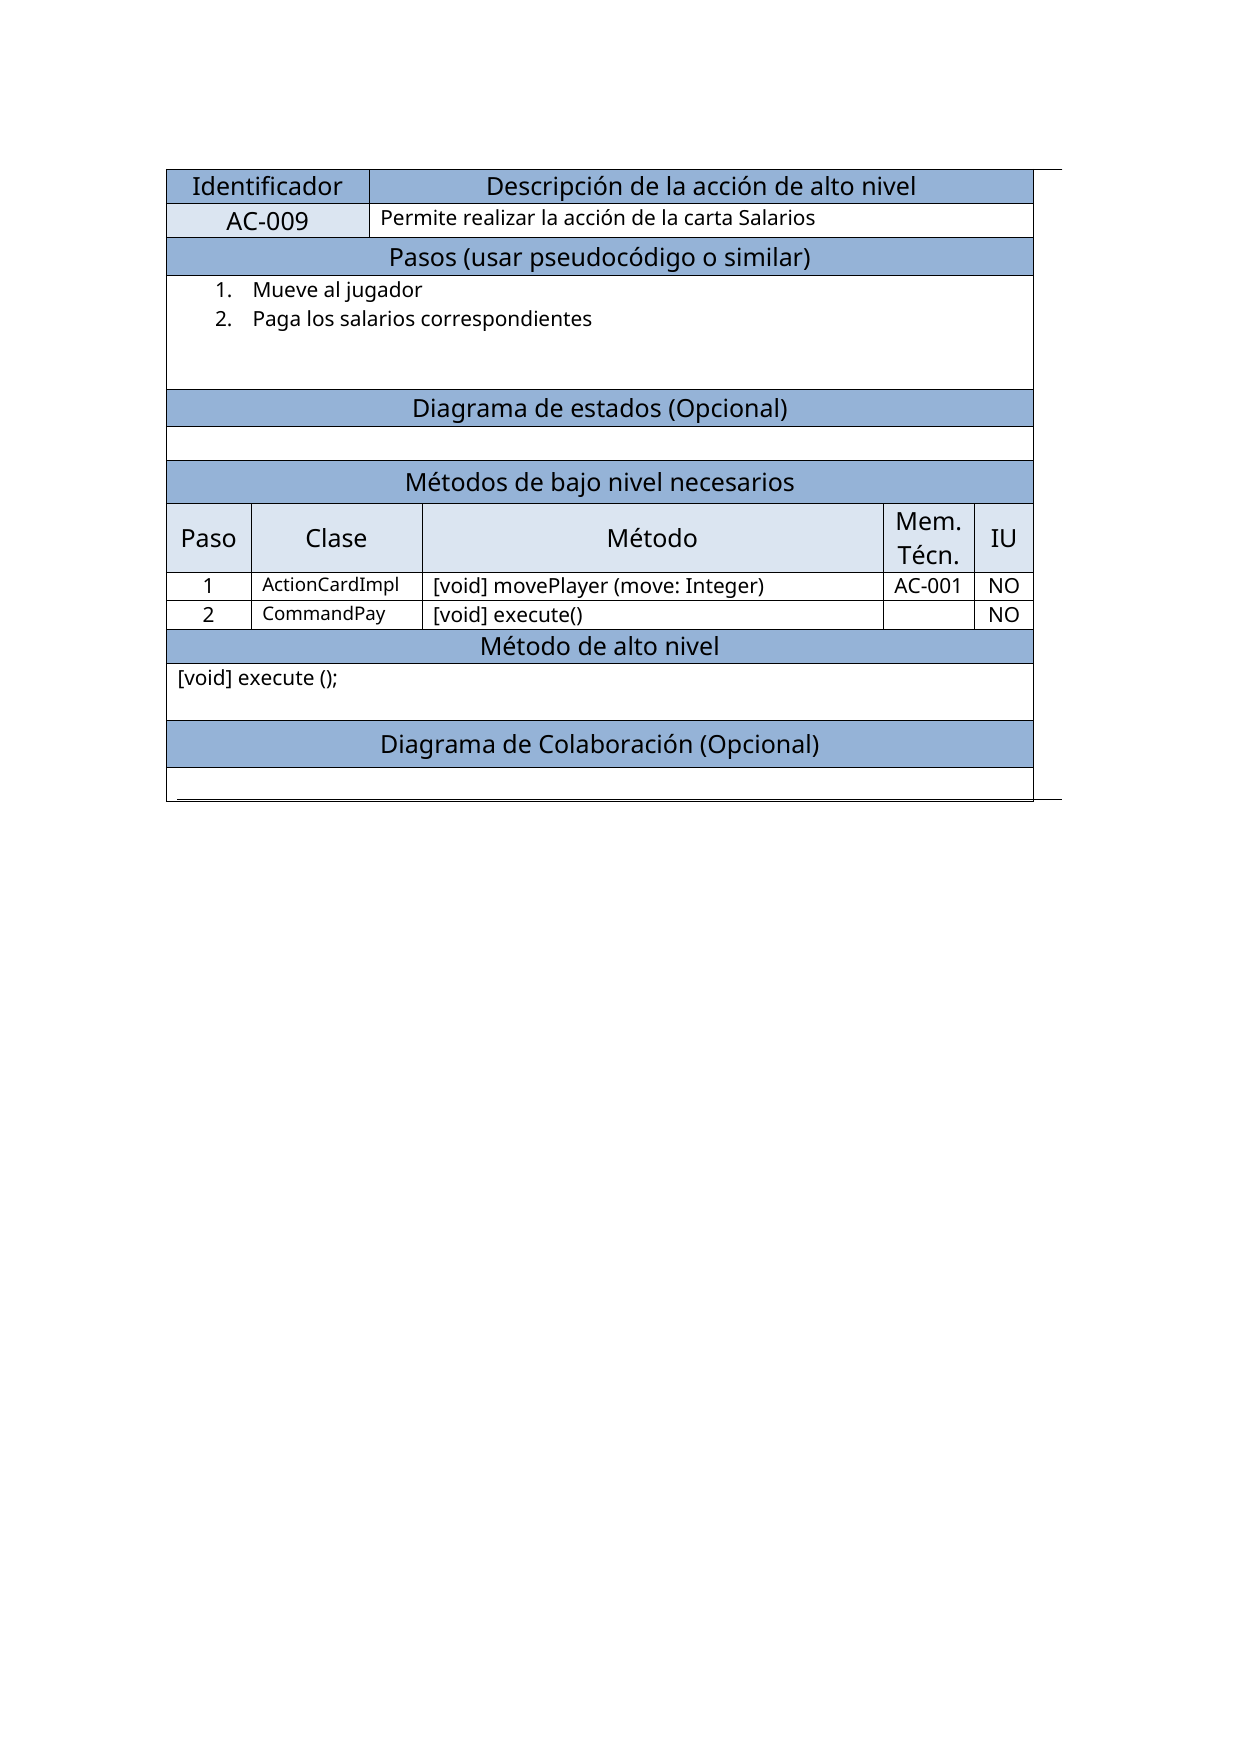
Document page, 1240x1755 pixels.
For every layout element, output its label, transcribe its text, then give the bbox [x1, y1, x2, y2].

table_cell Clase [252, 504, 422, 572]
table_cell [void] movePlayer (move: Integer) [423, 573, 883, 600]
table_cell Diagrama de estados (Opcional) [167, 390, 1033, 426]
table_cell AC-009 [167, 204, 369, 237]
table_header Identificador [167, 170, 369, 203]
table_cell 1 [167, 573, 251, 600]
table_cell Métodos de bajo nivel necesarios [167, 461, 1033, 503]
table_cell CommandPay [252, 601, 422, 629]
table_cell Mueve al jugador Paga los salarios correspondientes [167, 276, 1033, 389]
table_cell Diagrama de Colaboración (Opcional) [167, 721, 1033, 767]
table_cell [167, 768, 1033, 801]
table_cell [void] execute (); [167, 664, 1033, 720]
table_cell Paso [167, 504, 251, 572]
table_cell Permite realizar la acción de la carta Salarios [370, 204, 1033, 237]
table_cell AC-001 [884, 573, 974, 600]
table_cell ActionCardImpl [252, 573, 422, 600]
table_cell NO [975, 601, 1033, 629]
table_cell Método [423, 504, 883, 572]
table_header Descripción de la acción de alto nivel [370, 170, 1033, 203]
table_cell 2 [167, 601, 251, 629]
table_cell Pasos (usar pseudocódigo o similar) [167, 238, 1033, 275]
table_cell [884, 601, 974, 629]
table_cell IU [975, 504, 1033, 572]
table_cell NO [975, 573, 1033, 600]
table_cell [167, 427, 1033, 460]
table_cell Mem. Técn. [884, 504, 974, 572]
table_cell Método de alto nivel [167, 630, 1033, 663]
table_cell [void] execute() [423, 601, 883, 629]
